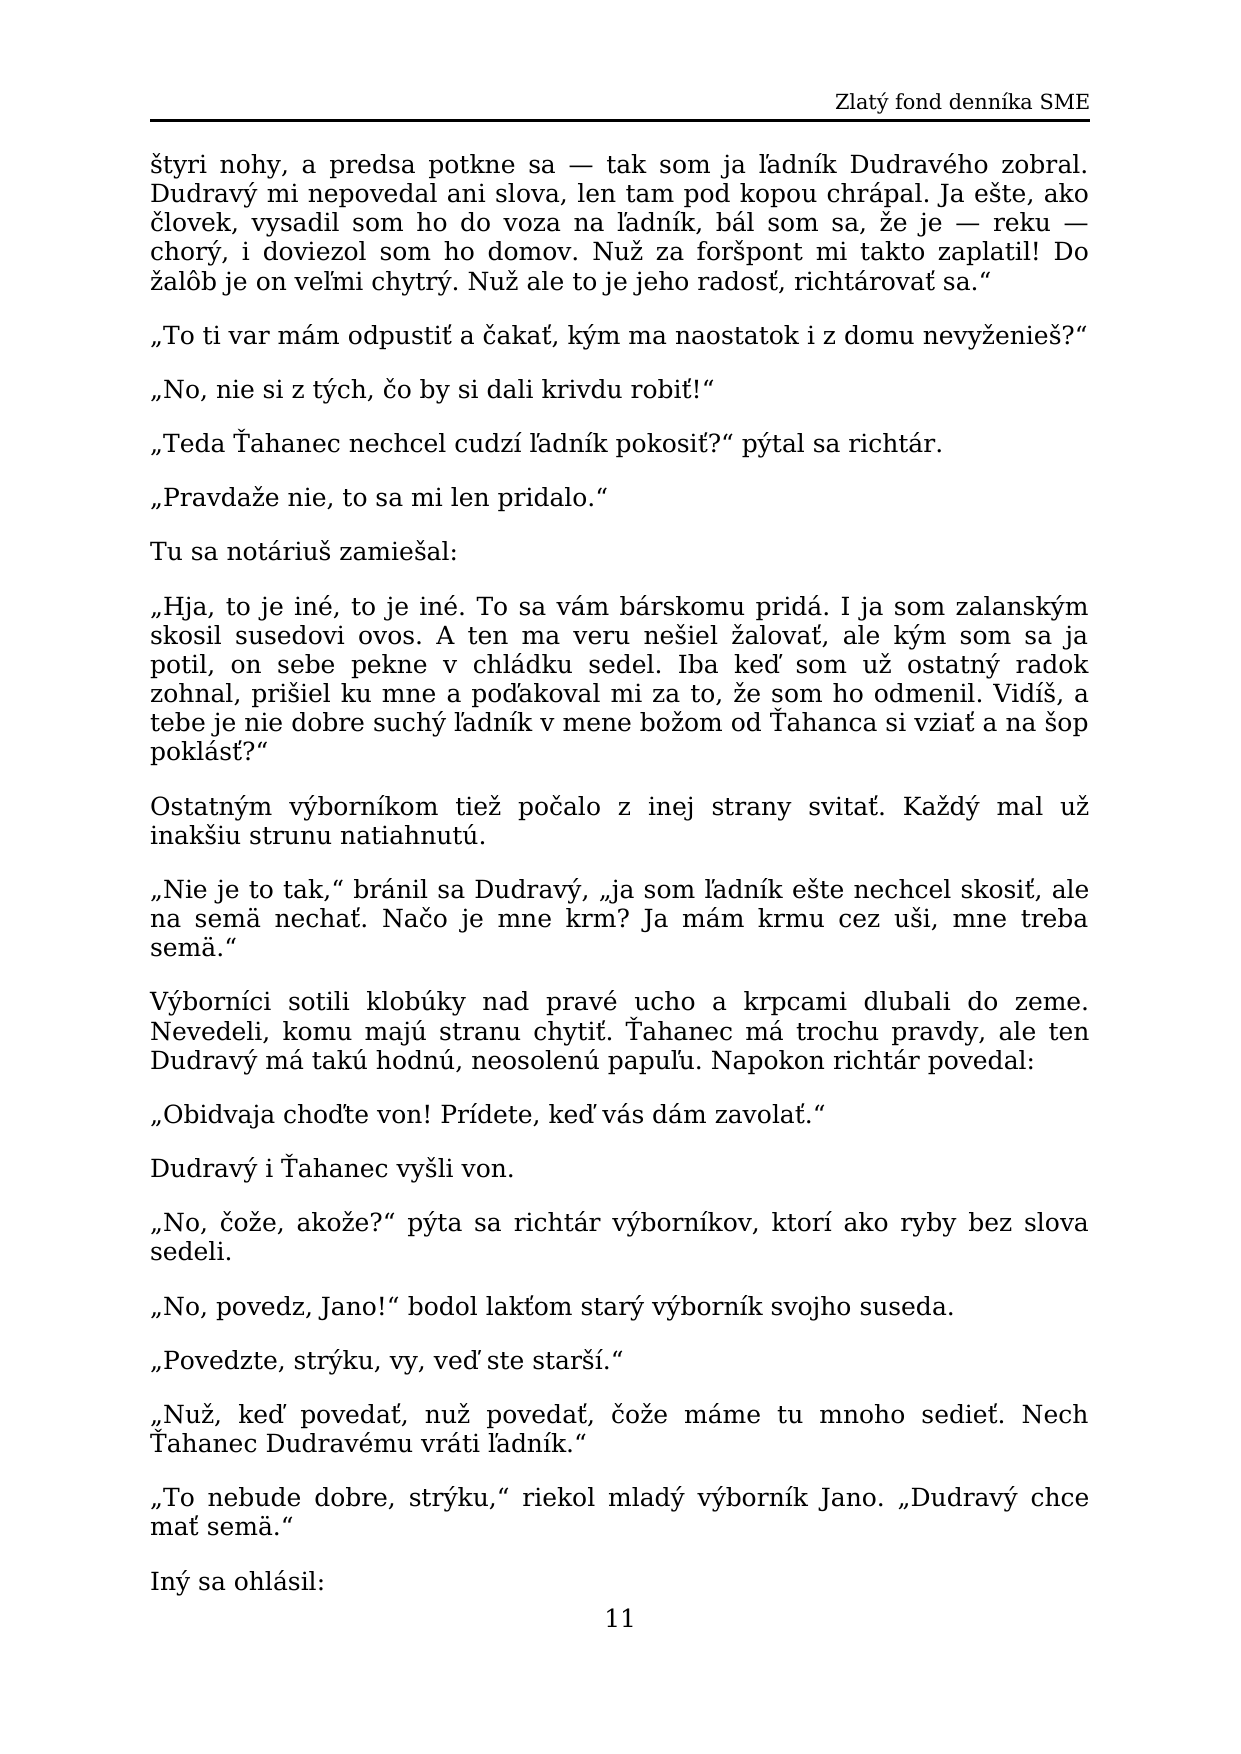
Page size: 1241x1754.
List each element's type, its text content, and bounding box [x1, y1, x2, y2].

text Tu sa notáriuš zamiešal: [150, 537, 1090, 567]
text „No, povedz, Jano!“ bodol lakťom starý výborník svojho suseda. [150, 1292, 1090, 1321]
text Ostatným výborníkom tiež počalo z inej strany svitať. Každý mal už inakšiu strunu natiahnutú. [150, 792, 1090, 850]
text „No, nie si z tých, čo by si dali krivdu robiť!“ [150, 375, 1090, 404]
text „Pravdaže nie, to sa mi len pridalo.“ [150, 483, 1090, 512]
text štyri nohy, a predsa potkne sa — tak som ja ľadník Dudravého zobral. Dudravý mi nepovedal ani slova, len tam pod kopou chrápal. Ja ešte, ako človek, vysadil som ho do voza na ľadník, bál som sa, že je — reku — chorý, i doviezol som ho domov. Nuž za foršpont mi takto zaplatil! Do žalôb je on veľmi chytrý. Nuž ale to je jeho radosť, richtárovať sa.“ [150, 150, 1090, 296]
text Výborníci sotili klobúky nad pravé ucho a krpcami dlubali do zeme. Nevedeli, komu majú stranu chytiť. Ťahanec má trochu pravdy, ale ten Dudravý má takú hodnú, neosolenú papuľu. Napokon richtár povedal: [150, 987, 1090, 1075]
text „To nebude dobre, strýku,“ riekol mladý výborník Jano. „Dudravý chce mať semä.“ [150, 1483, 1090, 1542]
text „Povedzte, strýku, vy, veď ste starší.“ [150, 1346, 1090, 1375]
text „No, čože, akože?“ pýta sa richtár výborníkov, ktorí ako ryby bez slova sedeli. [150, 1208, 1090, 1267]
text Dudravý i Ťahanec vyšli von. [150, 1154, 1090, 1183]
text „Obidvaja choďte von! Prídete, keď vás dám zavolať.“ [150, 1100, 1090, 1129]
text „Teda Ťahanec nechcel cudzí ľadník pokosiť?“ pýtal sa richtár. [150, 429, 1090, 458]
text „To ti var mám odpustiť a čakať, kým ma naostatok i z domu nevyženieš?“ [150, 321, 1090, 350]
text „Nie je to tak,“ bránil sa Dudravý, „ja som ľadník ešte nechcel skosiť, ale na semä nechať. Načo je mne krm? Ja mám krmu cez uši, mne treba semä.“ [150, 875, 1090, 962]
text „Hja, to je iné, to je iné. To sa vám bárskomu pridá. I ja som zalanským skosil susedovi ovos. A ten ma veru nešiel žalovať, ale kým som sa ja potil, on sebe pekne v chládku sedel. Iba keď som už ostatný radok zohnal, prišiel ku mne a poďakoval mi za to, že som ho odmenil. Vidíš, a tebe je nie dobre suchý ľadník v mene božom od Ťahanca si vziať a na šop poklásť?“ [150, 592, 1090, 767]
text „Nuž, keď povedať, nuž povedať, čože máme tu mnoho sedieť. Nech Ťahanec Dudravému vráti ľadník.“ [150, 1400, 1090, 1458]
text Iný sa ohlásil: [150, 1567, 1090, 1596]
